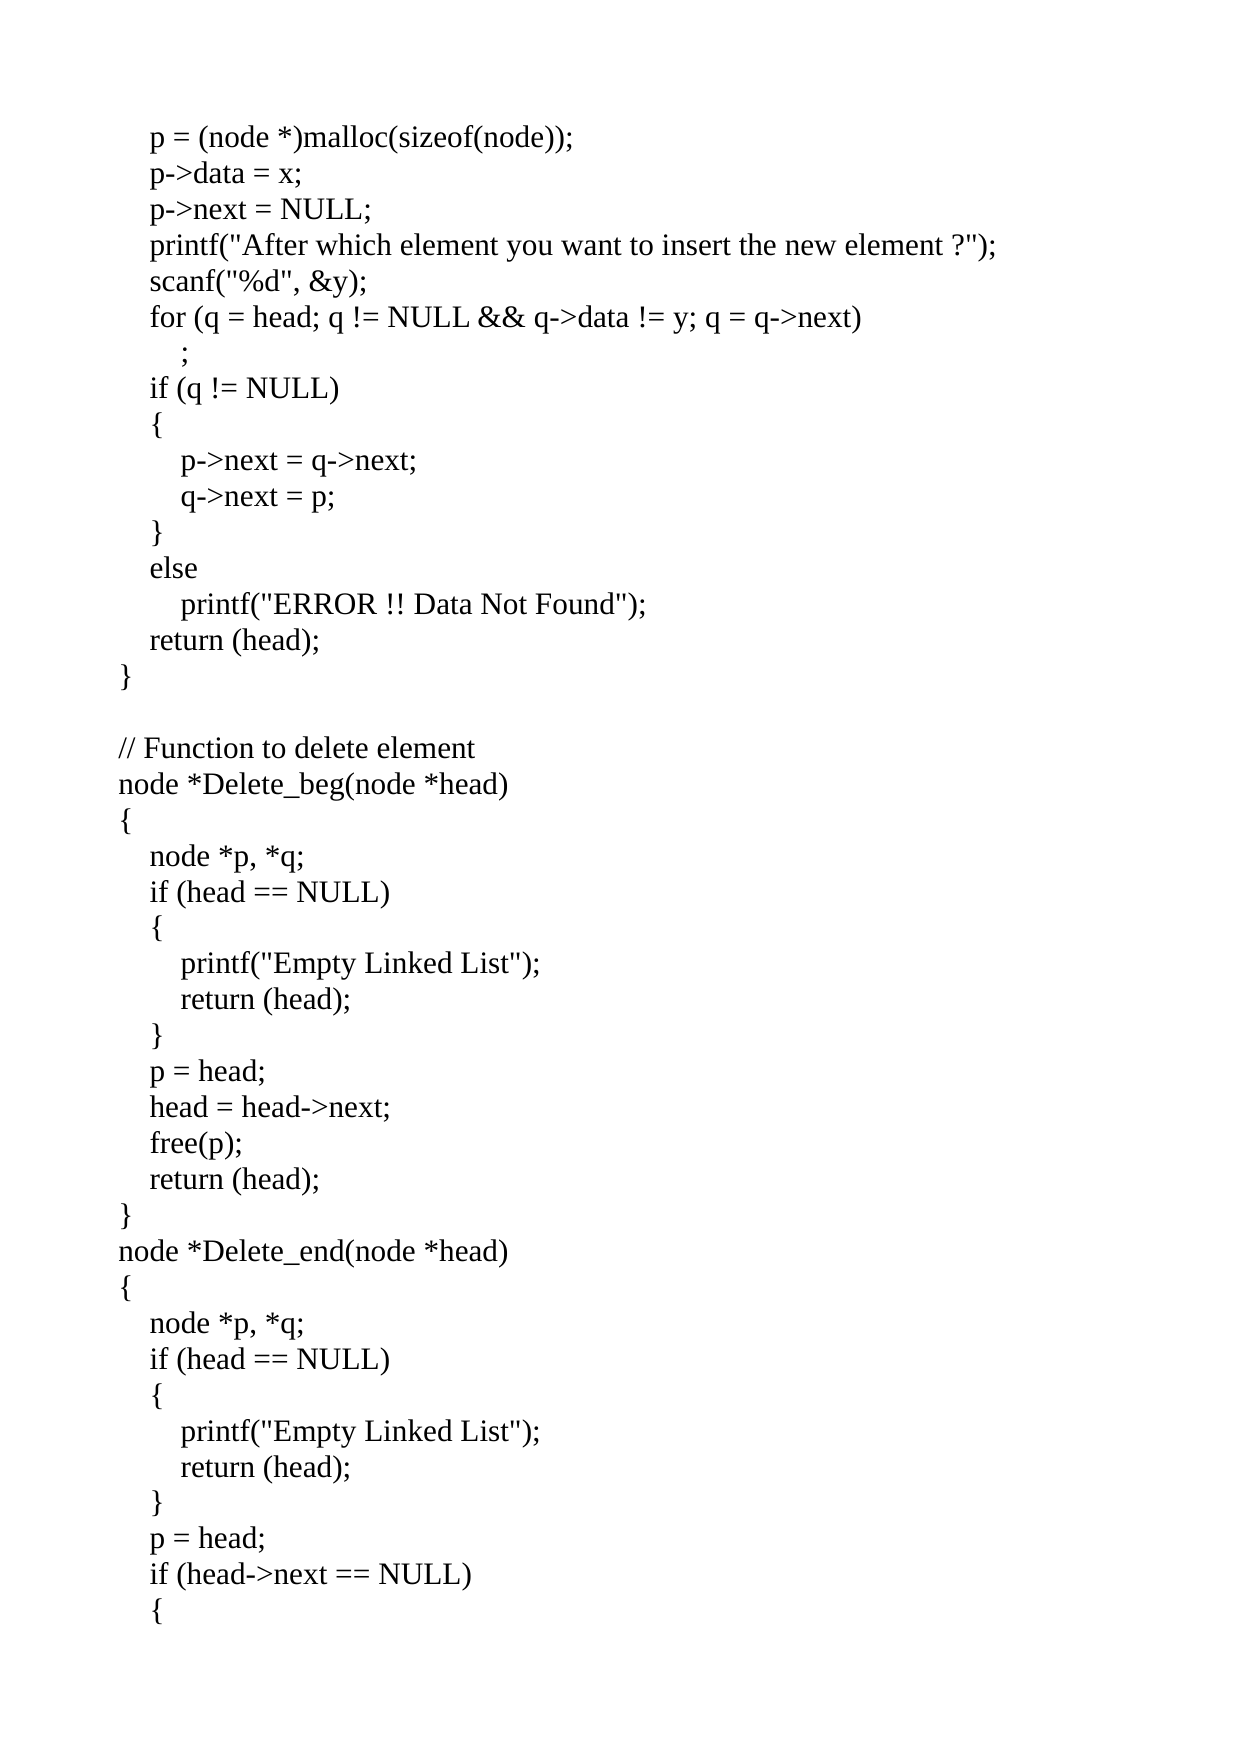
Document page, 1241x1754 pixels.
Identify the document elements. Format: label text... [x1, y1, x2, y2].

text q->next = p; [118, 477, 1122, 513]
text if (head == NULL) [118, 873, 1122, 909]
text printf("Empty Linked List"); [118, 945, 1122, 981]
text node *Delete_end(node *head) [118, 1232, 1122, 1268]
text return (head); [118, 1448, 1122, 1484]
text head = head->next; [118, 1088, 1122, 1124]
text p->next = q->next; [118, 442, 1122, 477]
text { [118, 1592, 1122, 1627]
text } [118, 1017, 1122, 1052]
text { [118, 801, 1122, 837]
text { [118, 1268, 1122, 1304]
text node *Delete_beg(node *head) [118, 765, 1122, 801]
text p = head; [118, 1052, 1122, 1088]
text { [118, 1376, 1122, 1412]
text p->next = NULL; [118, 190, 1122, 226]
text return (head); [118, 1160, 1122, 1196]
text { [118, 406, 1122, 442]
text free(p); [118, 1124, 1122, 1160]
text if (q != NULL) [118, 370, 1122, 406]
text // Function to delete element [118, 729, 1122, 765]
text node *p, *q; [118, 837, 1122, 873]
text p->data = x; [118, 154, 1122, 190]
text { [118, 909, 1122, 945]
text if (head->next == NULL) [118, 1556, 1122, 1592]
text printf("After which element you want to insert the new element ?"); [118, 226, 1122, 262]
text node *p, *q; [118, 1304, 1122, 1340]
text printf("ERROR !! Data Not Found"); [118, 585, 1122, 621]
text if (head == NULL) [118, 1340, 1122, 1376]
text p = (node *)malloc(sizeof(node)); [118, 118, 1122, 154]
text else [118, 549, 1122, 585]
text ; [118, 334, 1122, 370]
text } [118, 657, 1122, 693]
text } [118, 513, 1122, 549]
text printf("Empty Linked List"); [118, 1412, 1122, 1448]
text return (head); [118, 981, 1122, 1017]
text p = head; [118, 1520, 1122, 1556]
text return (head); [118, 621, 1122, 657]
text } [118, 1484, 1122, 1520]
text } [118, 1196, 1122, 1232]
text for (q = head; q != NULL && q->data != y; q = q->next) [118, 298, 1122, 334]
text scanf("%d", &y); [118, 262, 1122, 298]
